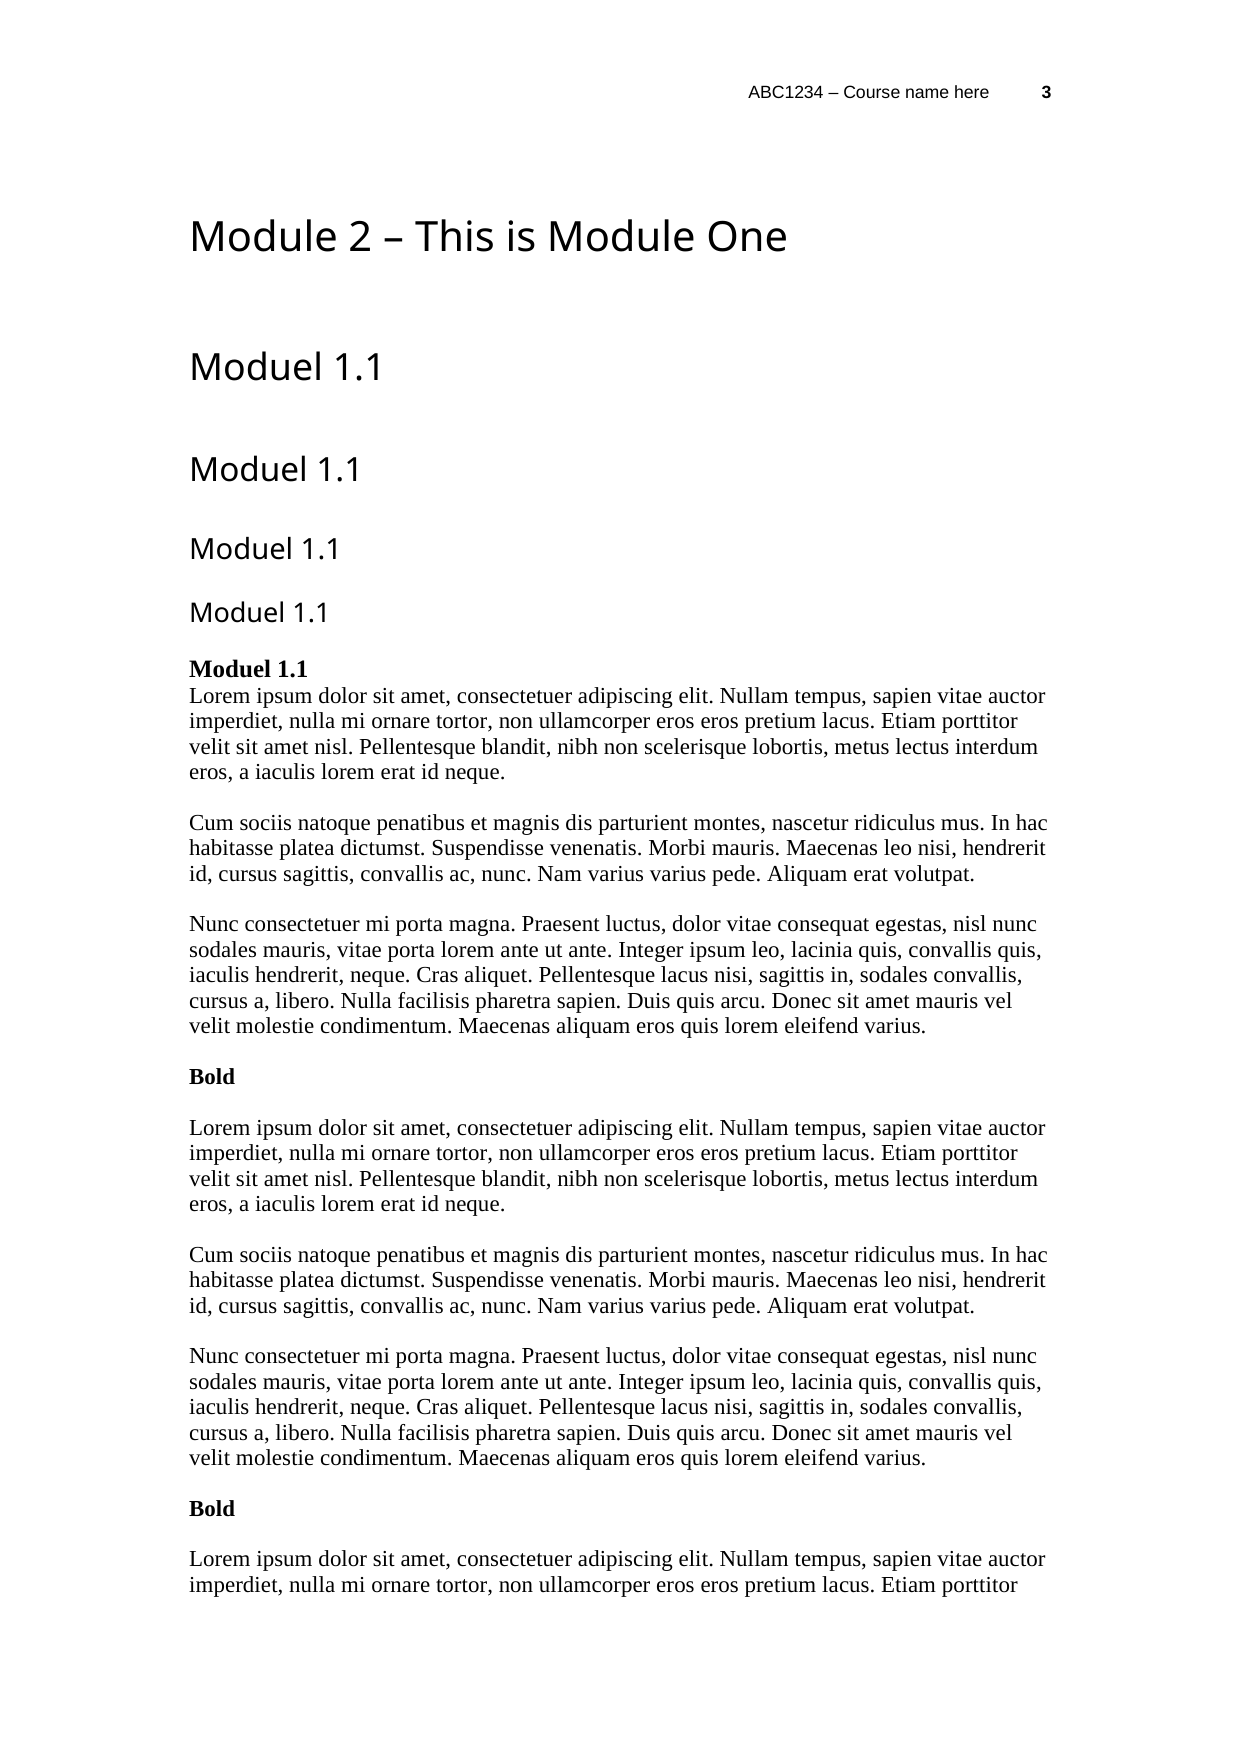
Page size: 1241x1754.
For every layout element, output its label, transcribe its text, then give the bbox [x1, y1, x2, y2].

title This is Module One [189, 207, 1051, 264]
text Cum sociis natoque penatibus et magnis dis parturient montes, nascetur ridiculus mus. In hac habitasse platea dictumst. Suspendisse venenatis. Morbi mauris. Maecenas leo nisi, hendrerit id, cursus sagittis, convallis ac, nunc. Nam varius varius pede. Aliquam erat volutpat. [189, 810, 1051, 886]
text Lorem ipsum dolor sit amet, consectetuer adipiscing elit. Nullam tempus, sapien vitae auctor imperdiet, nulla mi ornare tortor, non ullamcorper eros eros pretium lacus. Etiam porttitor [189, 1546, 1051, 1597]
text Cum sociis natoque penatibus et magnis dis parturient montes, nascetur ridiculus mus. In hac habitasse platea dictumst. Suspendisse venenatis. Morbi mauris. Maecenas leo nisi, hendrerit id, cursus sagittis, convallis ac, nunc. Nam varius varius pede. Aliquam erat volutpat. [189, 1242, 1051, 1318]
text Nunc consectetuer mi porta magna. Praesent luctus, dolor vitae consequat egestas, nisl nunc sodales mauris, vitae porta lorem ante ut ante. Integer ipsum leo, lacinia quis, convallis quis, iaculis hendrerit, neque. Cras aliquet. Pellentesque lacus nisi, sagittis in, sodales convallis, cursus a, libero. Nulla facilisis pharetra sapien. Duis quis arcu. Donec sit amet mauris vel velit molestie condimentum. Maecenas aliquam eros quis lorem eleifend varius. [189, 911, 1051, 1039]
text Nunc consectetuer mi porta magna. Praesent luctus, dolor vitae consequat egestas, nisl nunc sodales mauris, vitae porta lorem ante ut ante. Integer ipsum leo, lacinia quis, convallis quis, iaculis hendrerit, neque. Cras aliquet. Pellentesque lacus nisi, sagittis in, sodales convallis, cursus a, libero. Nulla facilisis pharetra sapien. Duis quis arcu. Donec sit amet mauris vel velit molestie condimentum. Maecenas aliquam eros quis lorem eleifend varius. [189, 1343, 1051, 1471]
text Moduel 1.1 [189, 341, 1051, 392]
text Lorem ipsum dolor sit amet, consectetuer adipiscing elit. Nullam tempus, sapien vitae auctor imperdiet, nulla mi ornare tortor, non ullamcorper eros eros pretium lacus. Etiam porttitor velit sit amet nisl. Pellentesque blandit, nibh non scelerisque lobortis, metus lectus interdum eros, a iaculis lorem erat id neque. [189, 1114, 1051, 1217]
text Moduel 1.1 [189, 446, 1051, 491]
text Moduel 1.1 [189, 528, 1051, 568]
text Moduel 1.1 [189, 593, 1051, 630]
text Lorem ipsum dolor sit amet, consectetuer adipiscing elit. Nullam tempus, sapien vitae auctor imperdiet, nulla mi ornare tortor, non ullamcorper eros eros pretium lacus. Etiam porttitor velit sit amet nisl. Pellentesque blandit, nibh non scelerisque lobortis, metus lectus interdum eros, a iaculis lorem erat id neque. [189, 683, 1051, 785]
text Bold [189, 1064, 1051, 1089]
text Moduel 1.1 [189, 655, 1051, 683]
text Bold [189, 1496, 1051, 1521]
